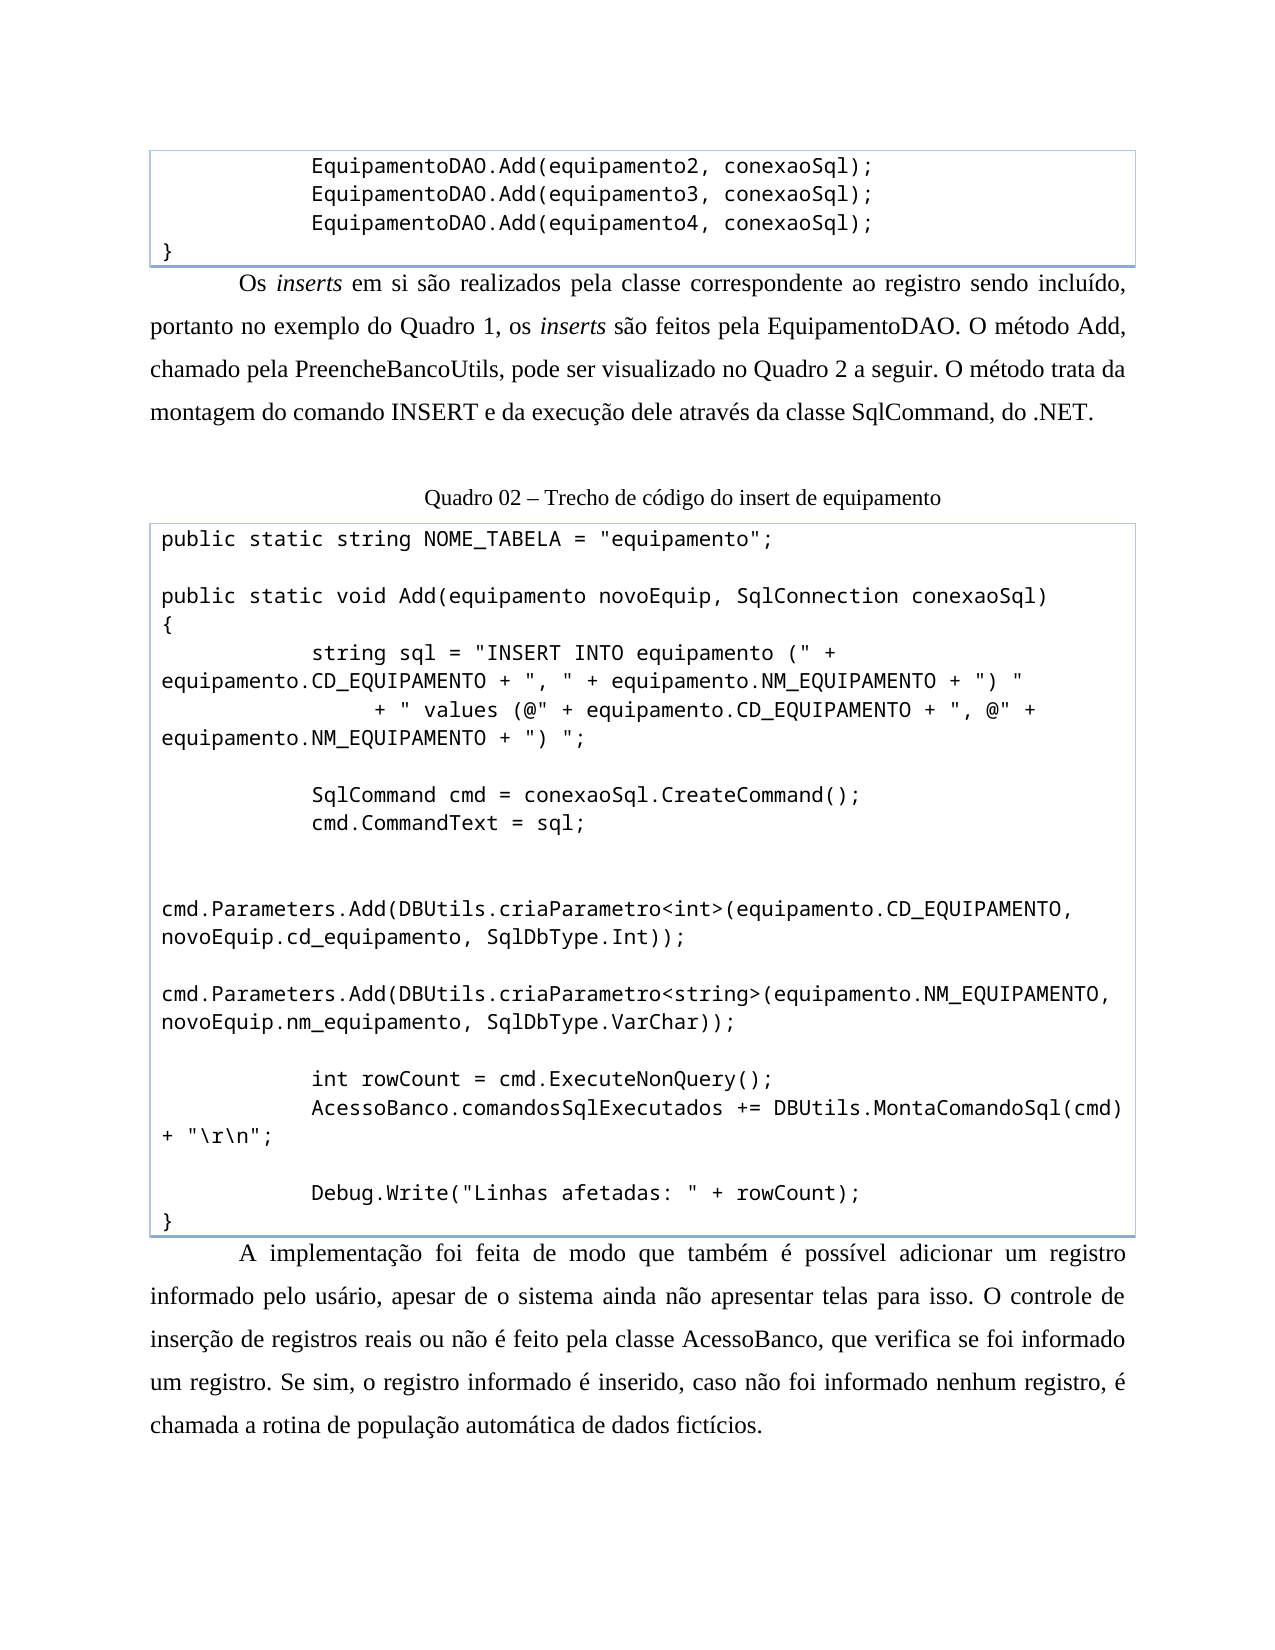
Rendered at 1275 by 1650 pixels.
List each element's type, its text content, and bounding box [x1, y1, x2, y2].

text Quadro 02 – Trecho de código do insert de equipamento [150, 483, 1127, 510]
text A implementação foi feita de modo que também é possível adicionar um registro informado pelo usário, apesar de o sistema ainda não apresentar telas para isso. O controle de inserção de registros reais ou não é feito pela classe AcessoBanco, que verifica se foi informado um registro. Se sim, o registro informado é inserido, caso não foi informado nenhum registro, é chamada a rotina de população automática de dados fictícios. [150, 1238, 1127, 1439]
text Os inserts em si são realizados pela classe correspondente ao registro sendo incluído, portanto no exemplo do Quadro 1, os inserts são feitos pela EquipamentoDAO. O método Add, chamado pela PreencheBancoUtils, pode ser visualizado no Quadro 2 a seguir. O método trata da montagem do comando INSERT e da execução dele através da classe SqlCommand, do .NET. [150, 268, 1127, 426]
table_header EquipamentoDAO.Add(equipamento2, conexaoSql); EquipamentoDAO.Add(equipamento3, conexaoSql); EquipamentoDAO.Add(equipamento4, conexaoSql); } [151, 151, 1135, 265]
table_header public static string NOME_TABELA = "equipamento"; public static void Add(equipamento novoEquip, SqlConnection conexaoSql) { string sql = "INSERT INTO equipamento (" + equipamento.CD_EQUIPAMENTO + ", " + equipamento.NM_EQUIPAMENTO + ") " + " values (@" + equipamento.CD_EQUIPAMENTO + ", @" + equipamento.NM_EQUIPAMENTO + ") "; SqlCommand cmd = conexaoSql.CreateCommand(); cmd.CommandText = sql; cmd.Parameters.Add(DBUtils.criaParametro<int>(equipamento.CD_EQUIPAMENTO, novoEquip.cd_equipamento, SqlDbType.Int)); cmd.Parameters.Add(DBUtils.criaParametro<string>(equipamento.NM_EQUIPAMENTO, novoEquip.nm_equipamento, SqlDbType.VarChar)); int rowCount = cmd.ExecuteNonQuery(); AcessoBanco.comandosSqlExecutados += DBUtils.MontaComandoSql(cmd) + "\r\n"; Debug.Write("Linhas afetadas: " + rowCount); } [151, 524, 1135, 1235]
